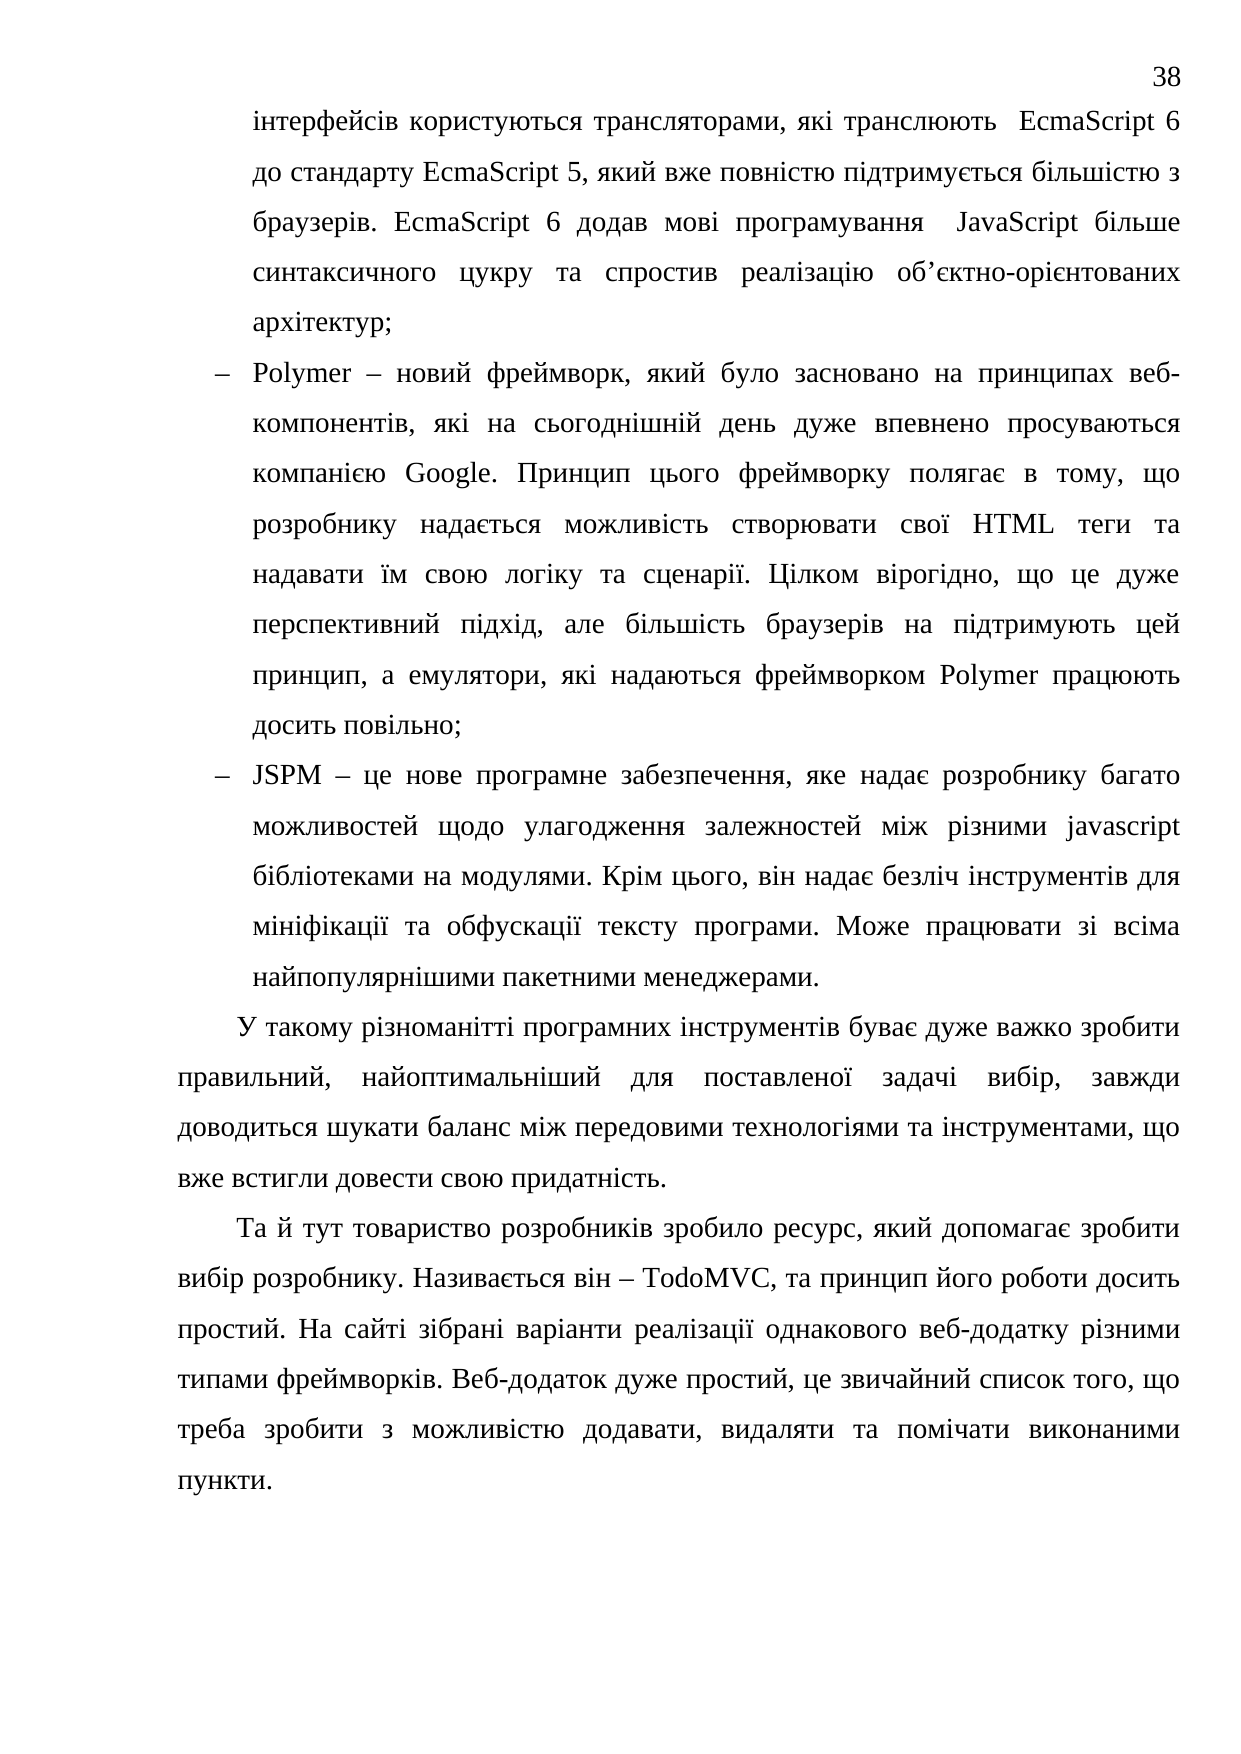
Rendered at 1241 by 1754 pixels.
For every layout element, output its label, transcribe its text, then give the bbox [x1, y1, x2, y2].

list Polymer – новий фреймворк, який було засновано на принципах веб-компонентів, які на сьогоднішній день дуже впевнено просуваються компанією Google. Принцип цього фреймворку полягає в тому, що розробнику надається можливість створювати свої HTML теги та надавати їм свою логіку та сценарії. Цілком вірогідно, що це дуже перспективний підхід, але більшість браузерів на підтримують цей принцип, а емулятори, які надаються фреймворком Polymer працюють досить повільно; [215, 355, 1181, 741]
text У такому різноманітті програмних інструментів буває дуже важко зробити правильний, найоптимальніший для поставленої задачі вибір, завжди доводиться шукати баланс між передовими технологіями та інструментами, що вже встигли довести свою придатність. [177, 1009, 1181, 1193]
list JSPM – це нове програмне забезпечення, яке надає розробнику багато можливостей щодо улагодження залежностей між різними javascript бібліотеками на модулями. Крім цього, він надає безліч інструментів для мініфікації та обфускації тексту програми. Може працювати зі всіма найпопулярнішими пакетними менеджерами. [215, 757, 1181, 992]
list інтерфейсів користуються трансляторами, які транслюють EcmaScript 6 до стандарту EcmaScript 5, який вже повністю підтримується більшістю з браузерів. EcmaScript 6 додав мові програмування JavaScript більше синтаксичного цукру та спростив реалізацію об’єктно-орієнтованих архітектур; [215, 103, 1181, 338]
text Та й тут товариство розробників зробило ресурс, який допомагає зробити вибір розробнику. Називається він – TodoMVC, та принцип його роботи досить простий. На сайті зібрані варіанти реалізації однакового веб-додатку різними типами фреймворків. Веб-додаток дуже простий, це звичайний список того, що треба зробити з можливістю додавати, видаляти та помічати виконаними пункти. [177, 1210, 1181, 1495]
